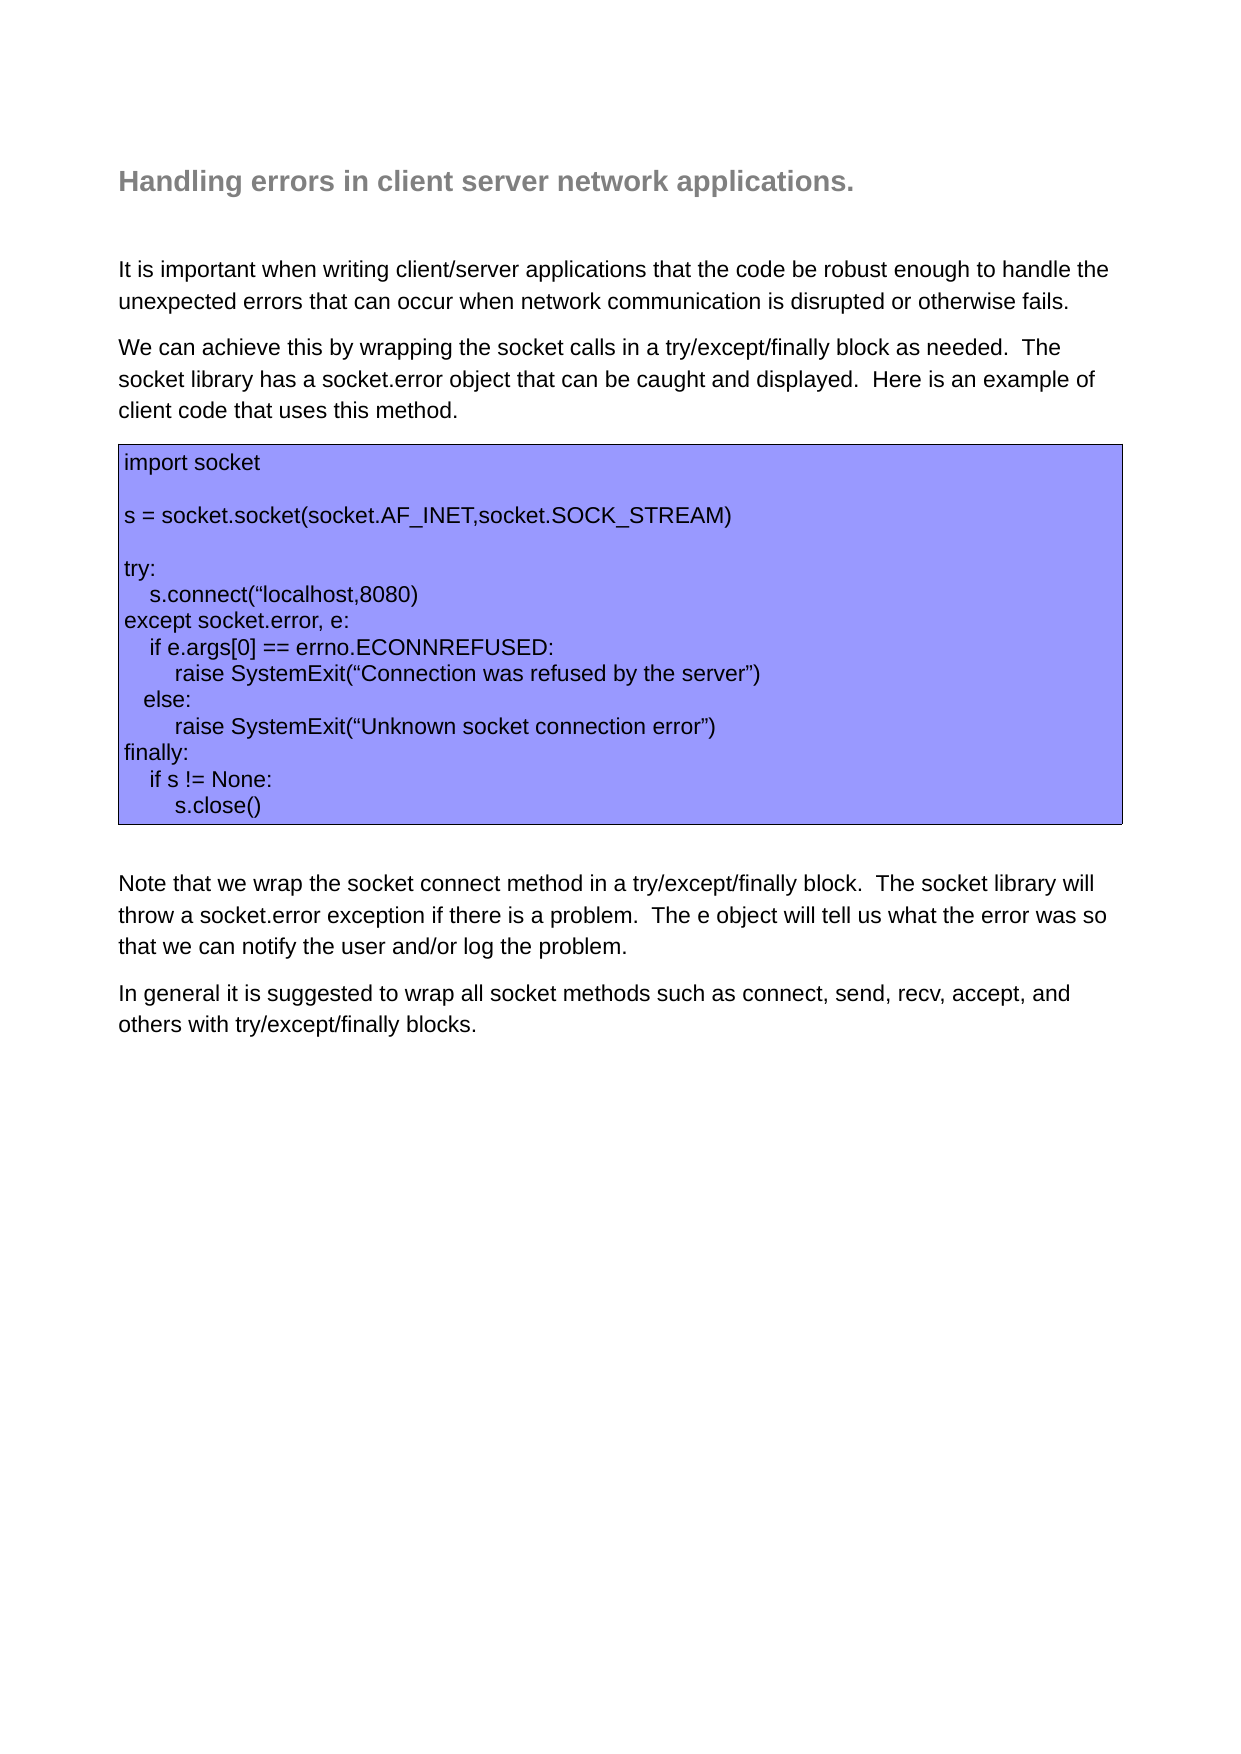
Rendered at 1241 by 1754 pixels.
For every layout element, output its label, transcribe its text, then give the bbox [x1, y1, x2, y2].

text We can achieve this by wrapping the socket calls in a try/except/finally block as needed. The socket library has a socket.error object that can be caught and displayed. Here is an example of client code that uses this method. [118, 334, 1122, 424]
text Note that we wrap the socket connect method in a try/except/finally block. The socket library will throw a socket.error exception if there is a problem. The e object will tell us what the error was so that we can notify the user and/or log the problem. [118, 870, 1122, 960]
table_header import socket s = socket.socket(socket.AF_INET,socket.SOCK_STREAM) try: s.connect(“localhost,8080) except socket.error, e: if e.args[0] == errno.ECONNREFUSED: raise SystemExit(“Connection was refused by the server”) else: raise SystemExit(“Unknown socket connection error”) finally: if s != None: s.close() [119, 445, 1122, 824]
text In general it is suggested to wrap all socket methods such as connect, send, recv, accept, and others with try/except/finally blocks. [118, 979, 1122, 1037]
text It is important when writing client/server applications that the code be robust enough to handle the unexpected errors that can occur when network communication is disrupted or otherwise fails. [118, 256, 1122, 314]
subtitle Handling errors in client server network applications. [118, 164, 1122, 198]
